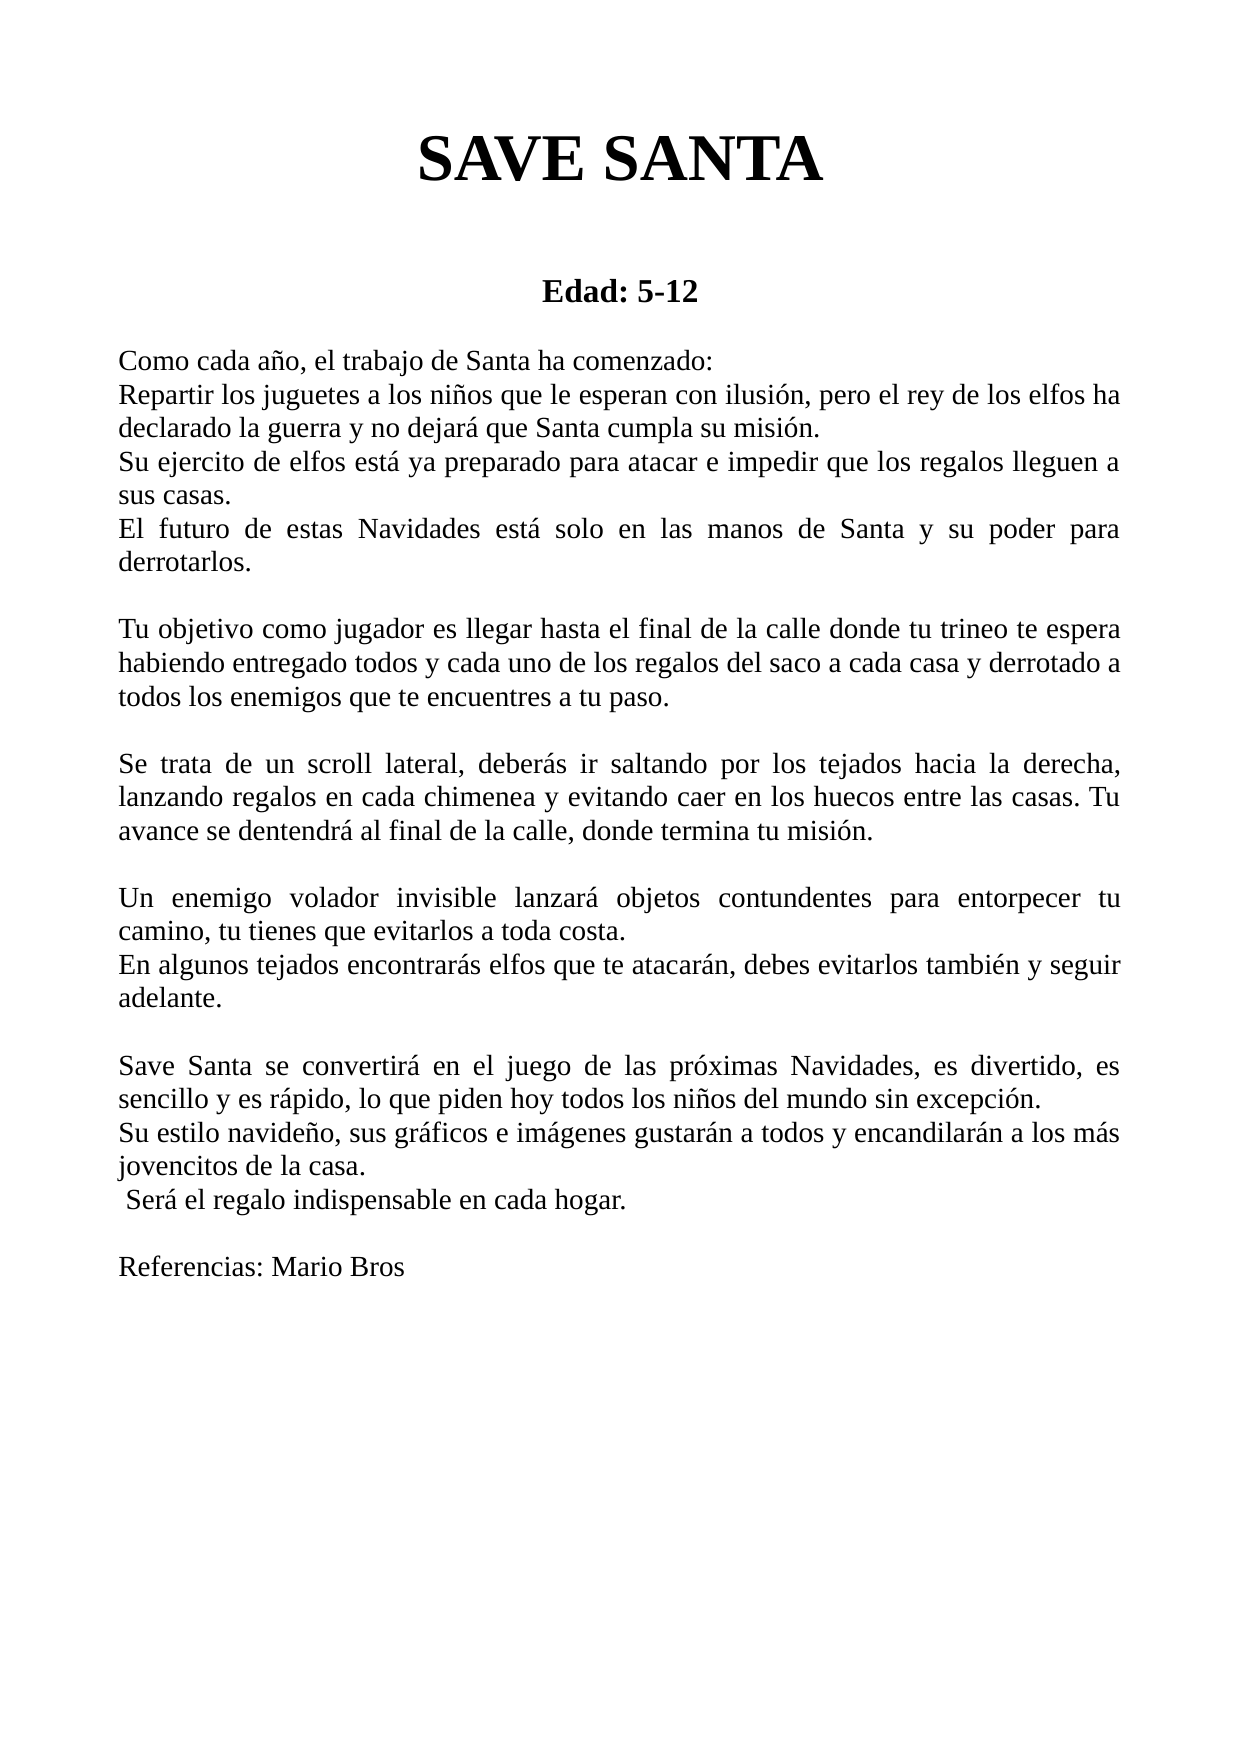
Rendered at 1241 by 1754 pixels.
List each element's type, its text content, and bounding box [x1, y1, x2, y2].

text Su estilo navideño, sus gráficos e imágenes gustarán a todos y encandilarán a los más jovencitos de la casa. [118, 1115, 1122, 1182]
text Repartir los juguetes a los niños que le esperan con ilusión, pero el rey de los elfos ha declarado la guerra y no dejará que Santa cumpla su misión. [118, 377, 1122, 444]
text SAVE SANTA [118, 118, 1122, 195]
text Se trata de un scroll lateral, deberás ir saltando por los tejados hacia la derecha, lanzando regalos en cada chimenea y evitando caer en los huecos entre las casas. Tu avance se dentendrá al final de la calle, donde termina tu misión. [118, 746, 1122, 846]
text El futuro de estas Navidades está solo en las manos de Santa y su poder para derrotarlos. [118, 511, 1122, 578]
text Como cada año, el trabajo de Santa ha comenzado: [118, 343, 1122, 377]
text En algunos tejados encontrarás elfos que te atacarán, debes evitarlos también y seguir adelante. [118, 947, 1122, 1014]
text Save Santa se convertirá en el juego de las próximas Navidades, es divertido, es sencillo y es rápido, lo que piden hoy todos los niños del mundo sin excepción. [118, 1048, 1122, 1115]
text Será el regalo indispensable en cada hogar. [118, 1182, 1122, 1215]
text Referencias: Mario Bros [118, 1249, 1122, 1282]
text Un enemigo volador invisible lanzará objetos contundentes para entorpecer tu camino, tu tienes que evitarlos a toda costa. [118, 880, 1122, 947]
text Tu objetivo como jugador es llegar hasta el final de la calle donde tu trineo te espera habiendo entregado todos y cada uno de los regalos del saco a cada casa y derrotado a todos los enemigos que te encuentres a tu paso. [118, 612, 1122, 712]
text Edad: 5-12 [118, 271, 1122, 310]
text Su ejercito de elfos está ya preparado para atacar e impedir que los regalos lleguen a sus casas. [118, 444, 1122, 511]
